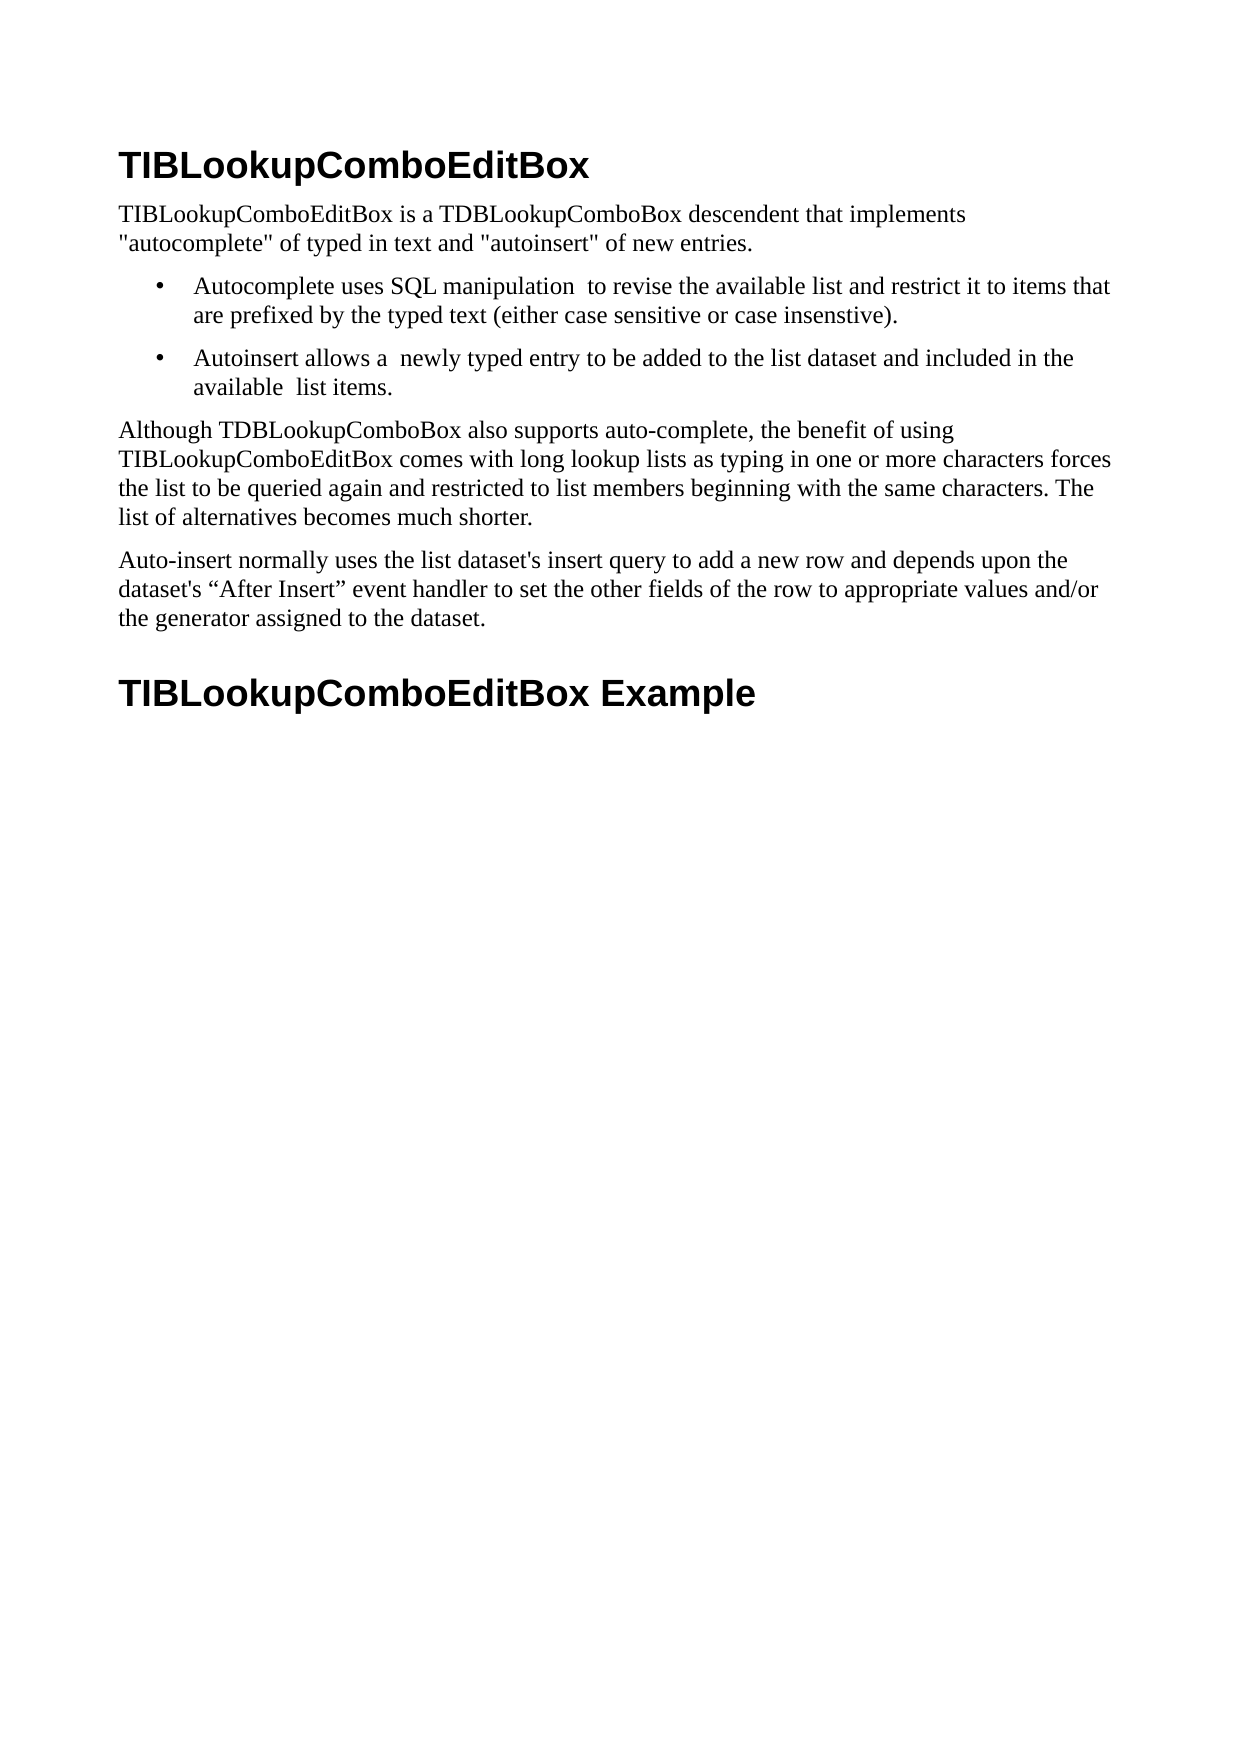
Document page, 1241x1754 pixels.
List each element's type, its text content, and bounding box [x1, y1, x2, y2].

subtitle TIBLookupComboEditBox [118, 143, 1122, 187]
text TIBLookupComboEditBox is a TDBLookupComboBox descendent that implements "autocomplete" of typed in text and "autoinsert" of new entries. [118, 199, 1122, 257]
subtitle TIBLookupComboEditBox Example [118, 671, 1122, 714]
text Auto-insert normally uses the list dataset's insert query to add a new row and depends upon the dataset's “After Insert” event handler to set the other fields of the row to appropriate values and/or the generator assigned to the dataset. [118, 545, 1122, 631]
text Although TDBLookupComboBox also supports auto-complete, the benefit of using TIBLookupComboEditBox comes with long lookup lists as typing in one or more characters forces the list to be queried again and restricted to list members beginning with the same characters. The list of alternatives becomes much shorter. [118, 416, 1122, 531]
list Autocomplete uses SQL manipulation to revise the available list and restrict it to items that are prefixed by the typed text (either case sensitive or case insenstive). [156, 271, 1122, 329]
list Autoinsert allows a newly typed entry to be added to the list dataset and included in the available list items. [156, 343, 1122, 401]
